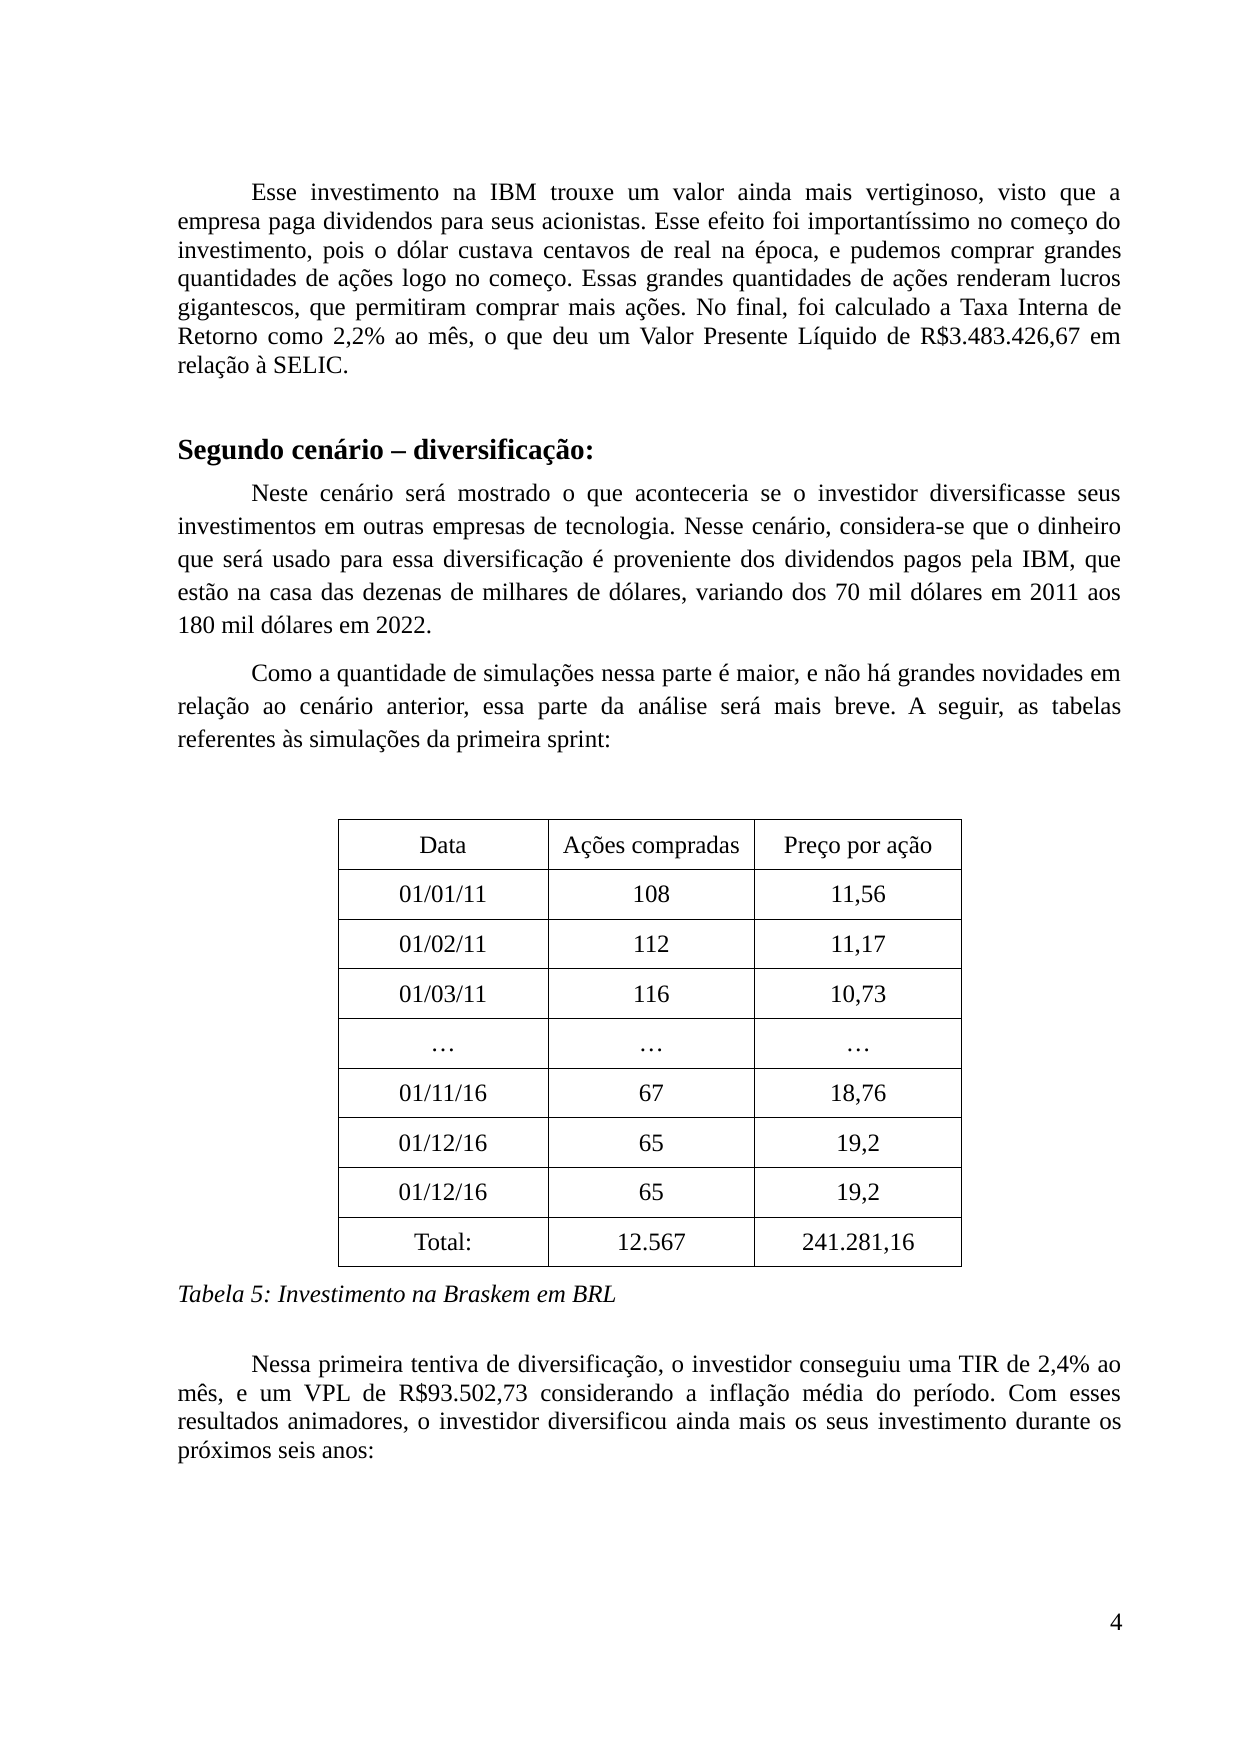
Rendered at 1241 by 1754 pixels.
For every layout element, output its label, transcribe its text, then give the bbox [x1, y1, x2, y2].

table_cell 01/02/11 [339, 920, 548, 968]
table_cell 19,2 [755, 1168, 961, 1217]
text Como a quantidade de simulações nessa parte é maior, e não há grandes novidades em relação ao cenário anterior, essa parte da análise será mais breve. A seguir, as tabelas referentes às simulações da primeira sprint: [177, 658, 1122, 753]
table_cell 65 [549, 1168, 754, 1217]
text Neste cenário será mostrado o que aconteceria se o investidor diversificasse seus investimentos em outras empresas de tecnologia. Nesse cenário, considera-se que o dinheiro que será usado para essa diversificação é proveniente dos dividendos pagos pela IBM, que estão na casa das dezenas de milhares de dólares, variando dos 70 mil dólares em 2011 aos 180 mil dólares em 2022. [177, 478, 1122, 639]
table_cell 241.281,16 [755, 1218, 961, 1266]
table_cell 01/01/11 [339, 870, 548, 918]
table_cell 01/11/16 [339, 1069, 548, 1117]
text Nessa primeira tentiva de diversificação, o investidor conseguiu uma TIR de 2,4% ao mês, e um VPL de R$93.502,73 considerando a inflação média do período. Com esses resultados animadores, o investidor diversificou ainda mais os seus investimento durante os próximos seis anos: [177, 1349, 1122, 1464]
table_cell 108 [549, 870, 754, 918]
table_cell 11,56 [755, 870, 961, 918]
table_header Preço por ação [755, 820, 961, 869]
table_cell 01/12/16 [339, 1168, 548, 1217]
text Tabela 5: Investimento na Braskem em BRL [177, 1279, 1122, 1308]
table_cell … [549, 1019, 754, 1068]
table_header Ações compradas [549, 820, 754, 869]
table_cell 11,17 [755, 920, 961, 968]
text Esse investimento na IBM trouxe um valor ainda mais vertiginoso, visto que a empresa paga dividendos para seus acionistas. Esse efeito foi importantíssimo no começo do investimento, pois o dólar custava centavos de real na época, e pudemos comprar grandes quantidades de ações logo no começo. Essas grandes quantidades de ações renderam lucros gigantescos, que permitiram comprar mais ações. No final, foi calculado a Taxa Interna de Retorno como 2,2% ao mês, o que deu um Valor Presente Líquido de R$3.483.426,67 em relação à SELIC. [177, 177, 1122, 378]
table_cell 65 [549, 1118, 754, 1167]
table_cell Total: [339, 1218, 548, 1266]
table_cell 67 [549, 1069, 754, 1117]
table_cell 10,73 [755, 969, 961, 1018]
table_cell 116 [549, 969, 754, 1018]
table_cell 12.567 [549, 1218, 754, 1266]
table_header Data [339, 820, 548, 869]
table_cell … [339, 1019, 548, 1068]
table_cell 01/03/11 [339, 969, 548, 1018]
table_cell 19,2 [755, 1118, 961, 1167]
table_cell 112 [549, 920, 754, 968]
table_cell … [755, 1019, 961, 1068]
table_cell 18,76 [755, 1069, 961, 1117]
subtitle Segundo cenário – diversificação: [177, 432, 1122, 466]
table_cell 01/12/16 [339, 1118, 548, 1167]
